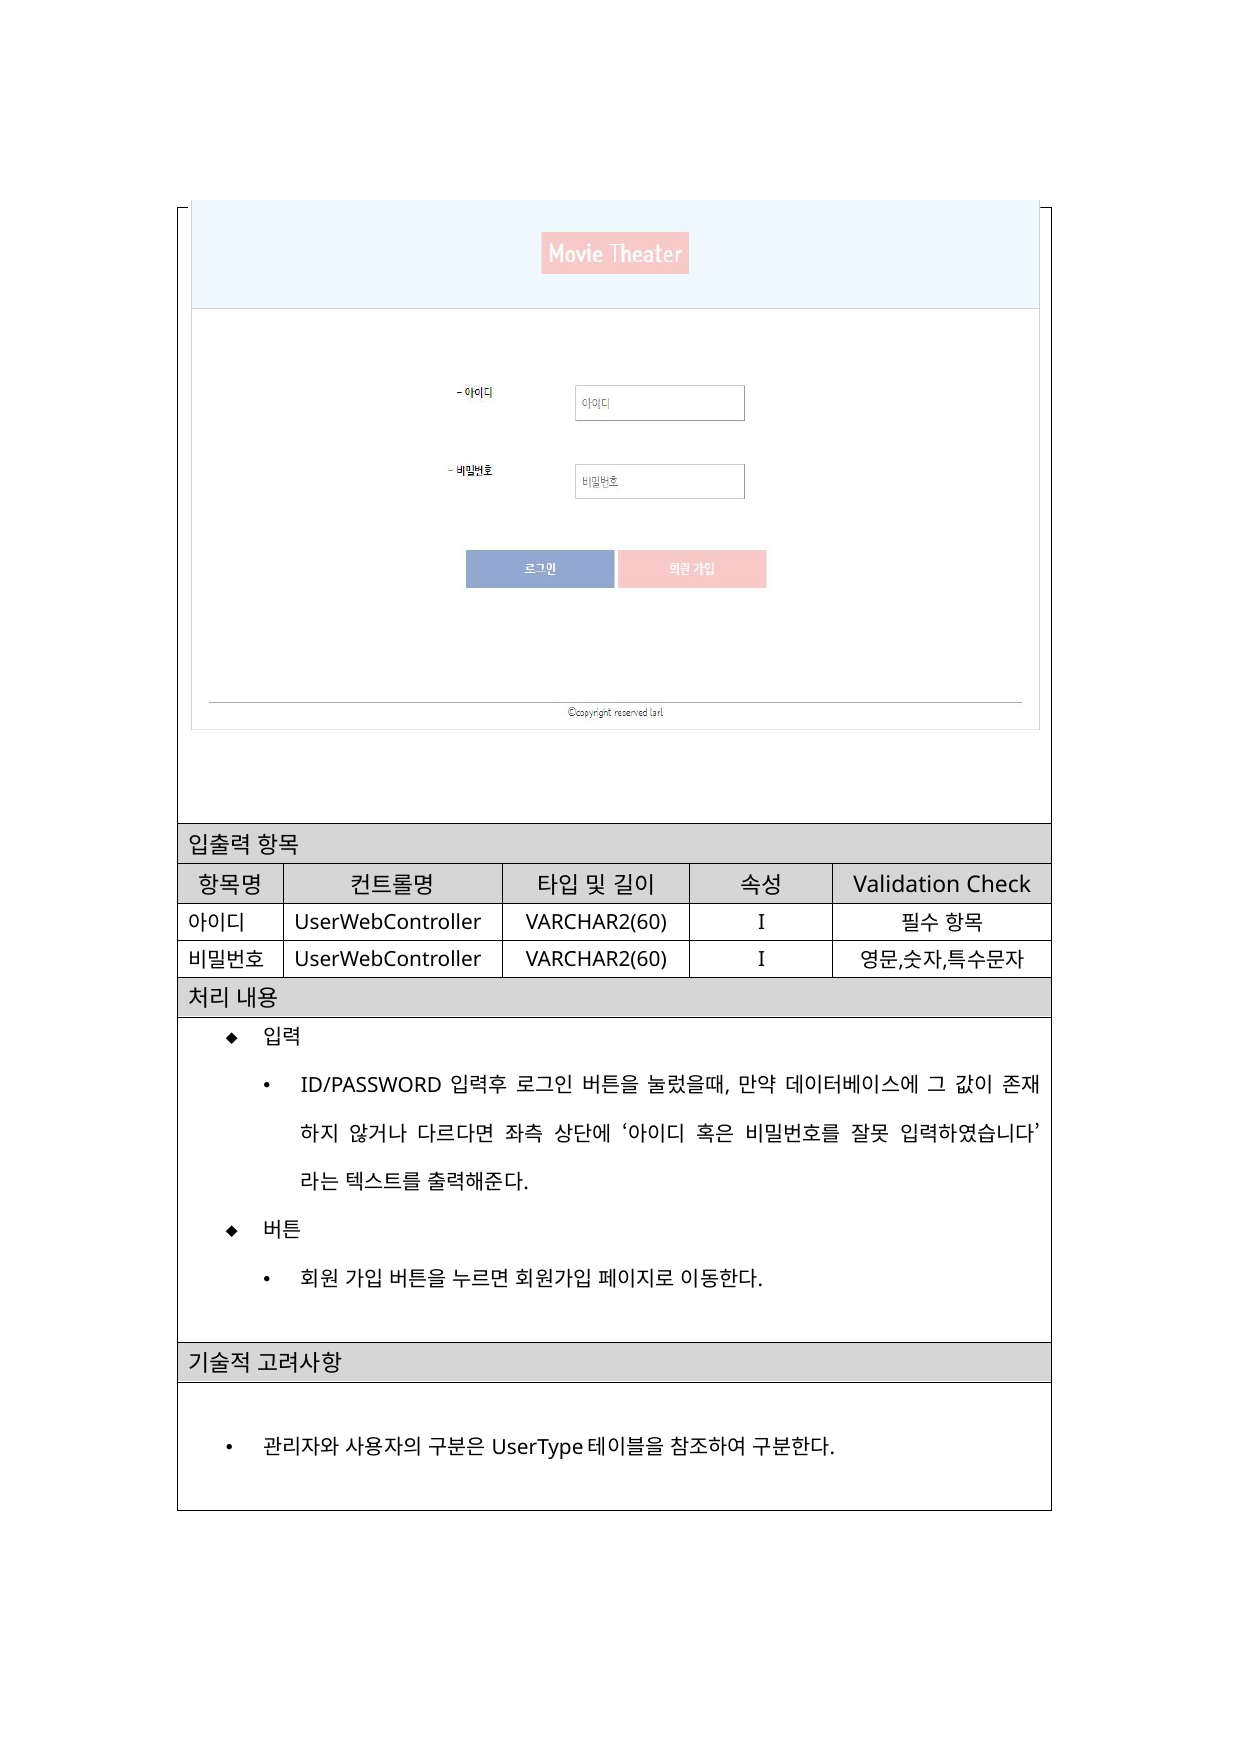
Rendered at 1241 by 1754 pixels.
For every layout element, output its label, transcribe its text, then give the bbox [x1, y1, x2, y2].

table_cell 아이디 [178, 904, 283, 940]
table_cell I [690, 941, 832, 977]
table_cell 입출력 항목 [178, 824, 1051, 863]
table_cell 기술적 고려사항 [178, 1343, 1051, 1381]
table_cell [178, 208, 1051, 823]
table_cell UserWebController [284, 941, 502, 977]
table_cell VARCHAR2(60) [503, 941, 689, 977]
table_cell UserWebController [284, 904, 502, 940]
table_cell VARCHAR2(60) [503, 904, 689, 940]
table_cell 타입 및 길이 [503, 864, 689, 903]
table_cell 영문,숫자,특수문자 [833, 941, 1051, 977]
table_cell 속성 [690, 864, 832, 903]
table_cell 관리자와 사용자의 구분은 UserType테이블을 참조하여 구분한다. [178, 1383, 1051, 1510]
table_cell 처리 내용 [178, 978, 1051, 1016]
table_cell Validation Check [833, 864, 1051, 903]
table_cell 컨트롤명 [284, 864, 502, 903]
table_cell 비밀번호 [178, 941, 283, 977]
table_cell I [690, 904, 832, 940]
picture [188, 200, 1041, 730]
table_cell 입력 ID/PASSWORD 입력후 로그인 버튼을 눌렀을때, 만약 데이터베이스에 그 값이 존재 하지 않거나 다르다면 좌측 상단에 ‘아이디 혹은 비밀번호를 잘못 입력하였습니다’ 라는 텍스트를 출력해준다. 버튼 회원 가입 버튼을 누르면 회원가입 페이지로 이동한다. [178, 1018, 1051, 1342]
table_cell 필수 항목 [833, 904, 1051, 940]
table_cell 항목명 [178, 864, 283, 903]
